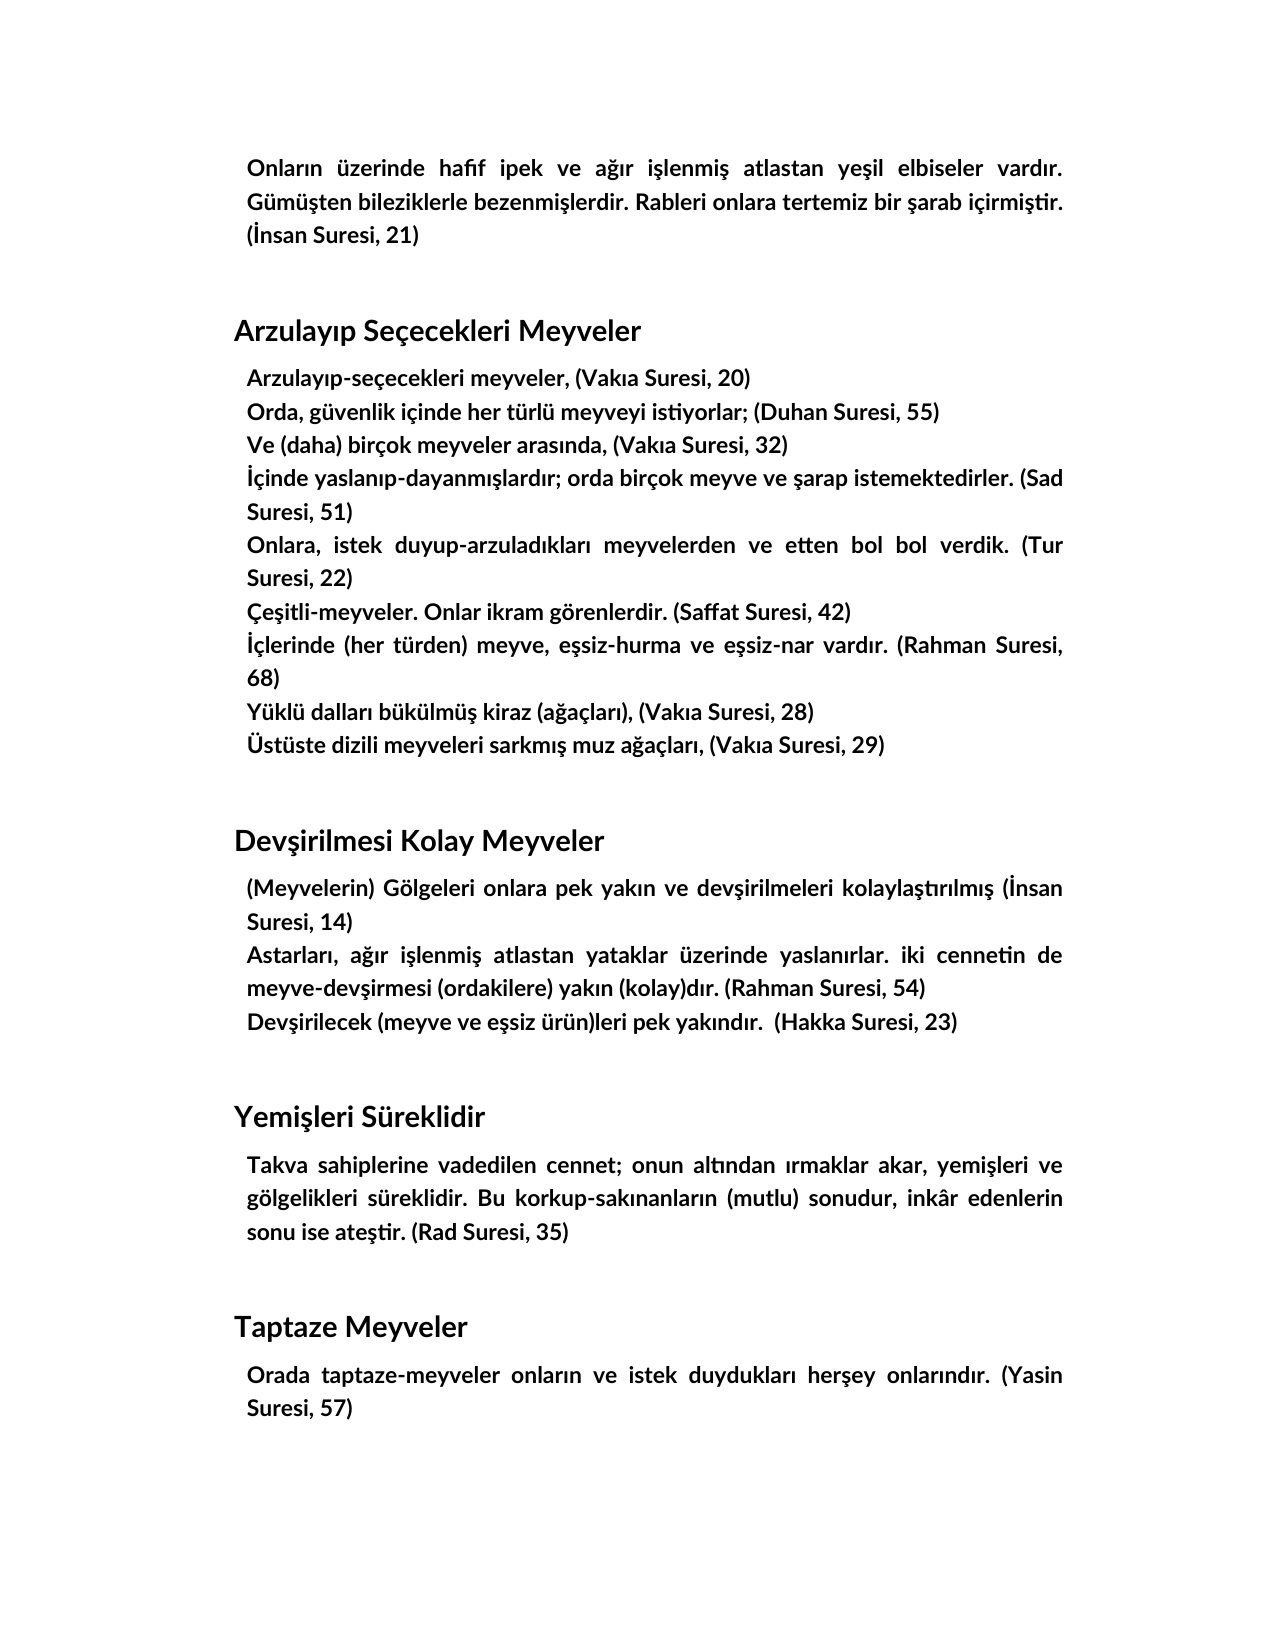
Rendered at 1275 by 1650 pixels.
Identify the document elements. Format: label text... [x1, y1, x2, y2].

text Üstüste dizili meyveleri sarkmış muz ağaçları, (Vakıa Suresi, 29) [247, 727, 1064, 760]
text İçinde yaslanıp-dayanmışlardır; orda birçok meyve ve şarap istemektedirler. (Sad Suresi, 51) [247, 460, 1064, 527]
text Yüklü dalları bükülmüş kiraz (ağaçları), (Vakıa Suresi, 28) [247, 693, 1064, 727]
text Devşirilecek (meyve ve eşsiz ürün)leri pek yakındır. (Hakka Suresi, 23) [247, 1003, 1064, 1037]
subtitle Yemişleri Süreklidir [187, 1099, 1087, 1134]
text (Meyvelerin) Gölgeleri onlara pek yakın ve devşirilmeleri kolaylaştırılmış (İnsan Suresi, 14) [247, 870, 1064, 937]
text Onların üzerinde hafif ipek ve ağır işlenmiş atlastan yeşil elbiseler vardır. Gümüşten bileziklerle bezenmişlerdir. Rableri onlara tertemiz bir şarab içirmiştir. (İnsan Suresi, 21) [247, 150, 1064, 250]
text Çeşitli-meyveler. Onlar ikram görenlerdir. (Saffat Suresi, 42) [247, 593, 1064, 627]
text Onlara, istek duyup-arzuladıkları meyvelerden ve etten bol bol verdik. (Tur Suresi, 22) [247, 527, 1064, 593]
text Arzulayıp-seçecekleri meyveler, (Vakıa Suresi, 20) [247, 360, 1064, 393]
text Orda, güvenlik içinde her türlü meyveyi istiyorlar; (Duhan Suresi, 55) [247, 393, 1064, 427]
text Orada taptaze-meyveler onların ve istek duydukları herşey onlarındır. (Yasin Suresi, 57) [247, 1357, 1064, 1423]
subtitle Arzulayıp Seçecekleri Meyveler [187, 312, 1087, 347]
text Takva sahiplerine vadedilen cennet; onun altından ırmaklar akar, yemişleri ve gölgelikleri süreklidir. Bu korkup-sakınanların (mutlu) sonudur, inkâr edenlerin sonu ise ateştir. (Rad Suresi, 35) [247, 1147, 1064, 1247]
subtitle Taptaze Meyveler [187, 1309, 1087, 1344]
subtitle Devşirilmesi Kolay Meyveler [187, 822, 1087, 857]
text Ve (daha) birçok meyveler arasında, (Vakıa Suresi, 32) [247, 427, 1064, 460]
text İçlerinde (her türden) meyve, eşsiz-hurma ve eşsiz-nar vardır. (Rahman Suresi, 68) [247, 627, 1064, 693]
text Astarları, ağır işlenmiş atlastan yataklar üzerinde yaslanırlar. iki cennetin de meyve-devşirmesi (ordakilere) yakın (kolay)dır. (Rahman Suresi, 54) [247, 937, 1064, 1003]
